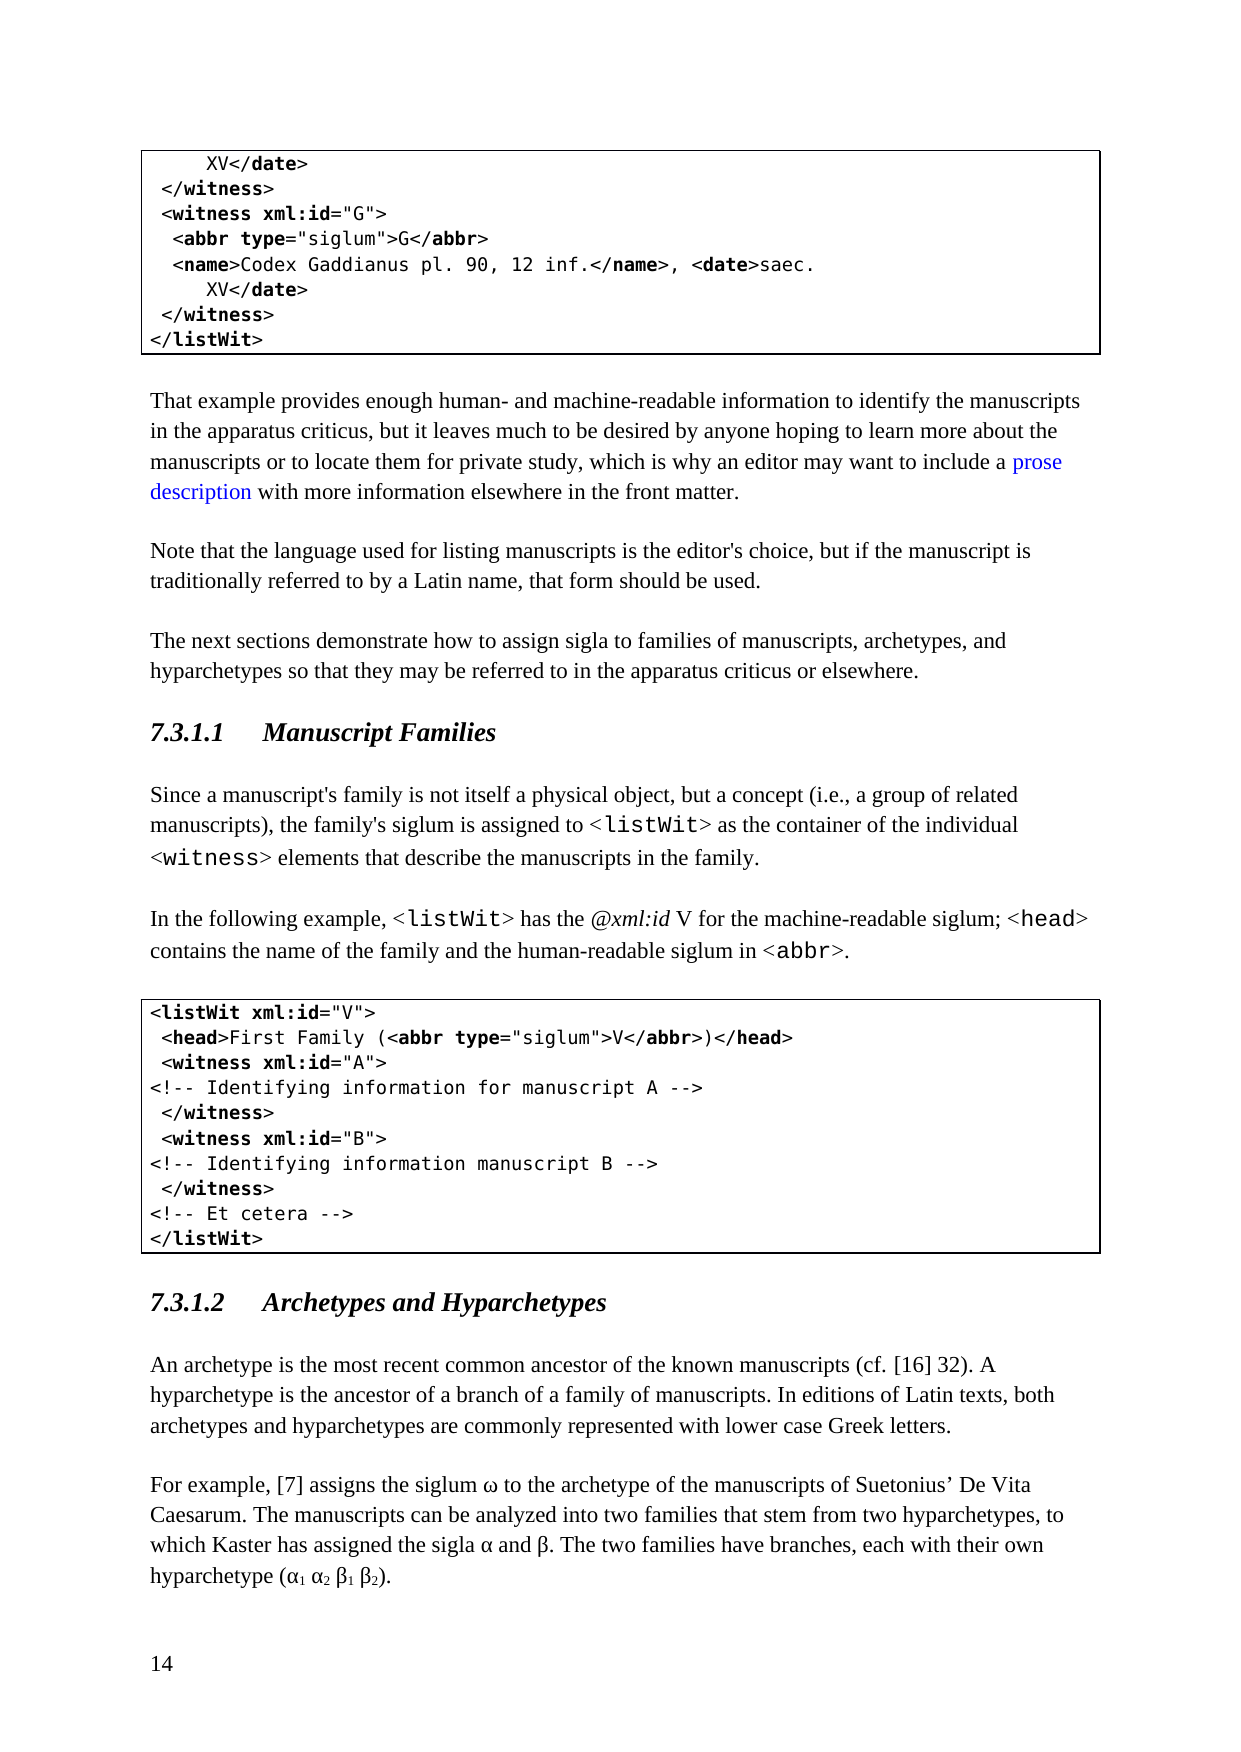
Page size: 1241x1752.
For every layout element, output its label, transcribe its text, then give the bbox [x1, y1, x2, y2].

text For example, [8] assigns the siglum ω to the archetype of the manuscripts of Suetonius’ De Vita Caesarum. The manuscripts can be analyzed into two families that stem from two hyparchetypes, to which Kaster has assigned the sigla α and β. The two families have branches, each with their own hyparchetype (α1 α2 β1 β2). [150, 1471, 1090, 1588]
text Since a manuscript's family is not itself a physical object, but a concept (i.e., a group of related manuscripts), the family's siglum is assigned to <listWit> as the container of the individual <witness> elements that describe the manuscripts in the family. [150, 781, 1090, 872]
text That example provides enough human- and machine-readable information to identify the manuscripts in the apparatus criticus, but it leaves much to be desired by anyone hoping to learn more about the manuscripts or to locate them for private study, which is why an editor may want to include a prose description with more information elsewhere in the front matter. [150, 387, 1090, 504]
subtitle Archetypes and Hyparchetypes [150, 1286, 1090, 1317]
text Note that the language used for listing manuscripts is the editor's choice, but if the manuscript is traditionally referred to by a Latin name, that form should be used. [150, 537, 1090, 594]
text <listWit xml:id="V"> <head>First Family (<abbr type="siglum">V</abbr>)</head> <witness xml:id="A"> <!-- Identifying information for manuscript A --> </witness> <witness xml:id="B"> <!-- Identifying information manuscript B --> </witness> <!-- Et cetera --> </listWit> [142, 1000, 1099, 1252]
text In the following example, <listWit> has the @xml:id V for the machine-readable siglum; <head> contains the name of the family and the human-readable siglum in <abbr>. [150, 905, 1090, 966]
text The next sections demonstrate how to assign sigla to families of manuscripts, archetypes, and hyparchetypes so that they may be referred to in the apparatus criticus or elsewhere. [150, 627, 1090, 683]
text XV</date> </witness> <witness xml:id="G"> <abbr type="siglum">G</abbr> <name>Codex Gaddianus pl. 90, 12 inf.</name>, <date>saec. XV</date> </witness> </listWit> [142, 151, 1099, 353]
subtitle Manuscript Families [150, 716, 1090, 748]
text An archetype is the most recent common ancestor of the known manuscripts (cf. [19] 32). A hyparchetype is the ancestor of a branch of a family of manuscripts. In editions of Latin texts, both archetypes and hyparchetypes are commonly represented with lower case Greek letters. [150, 1351, 1090, 1438]
